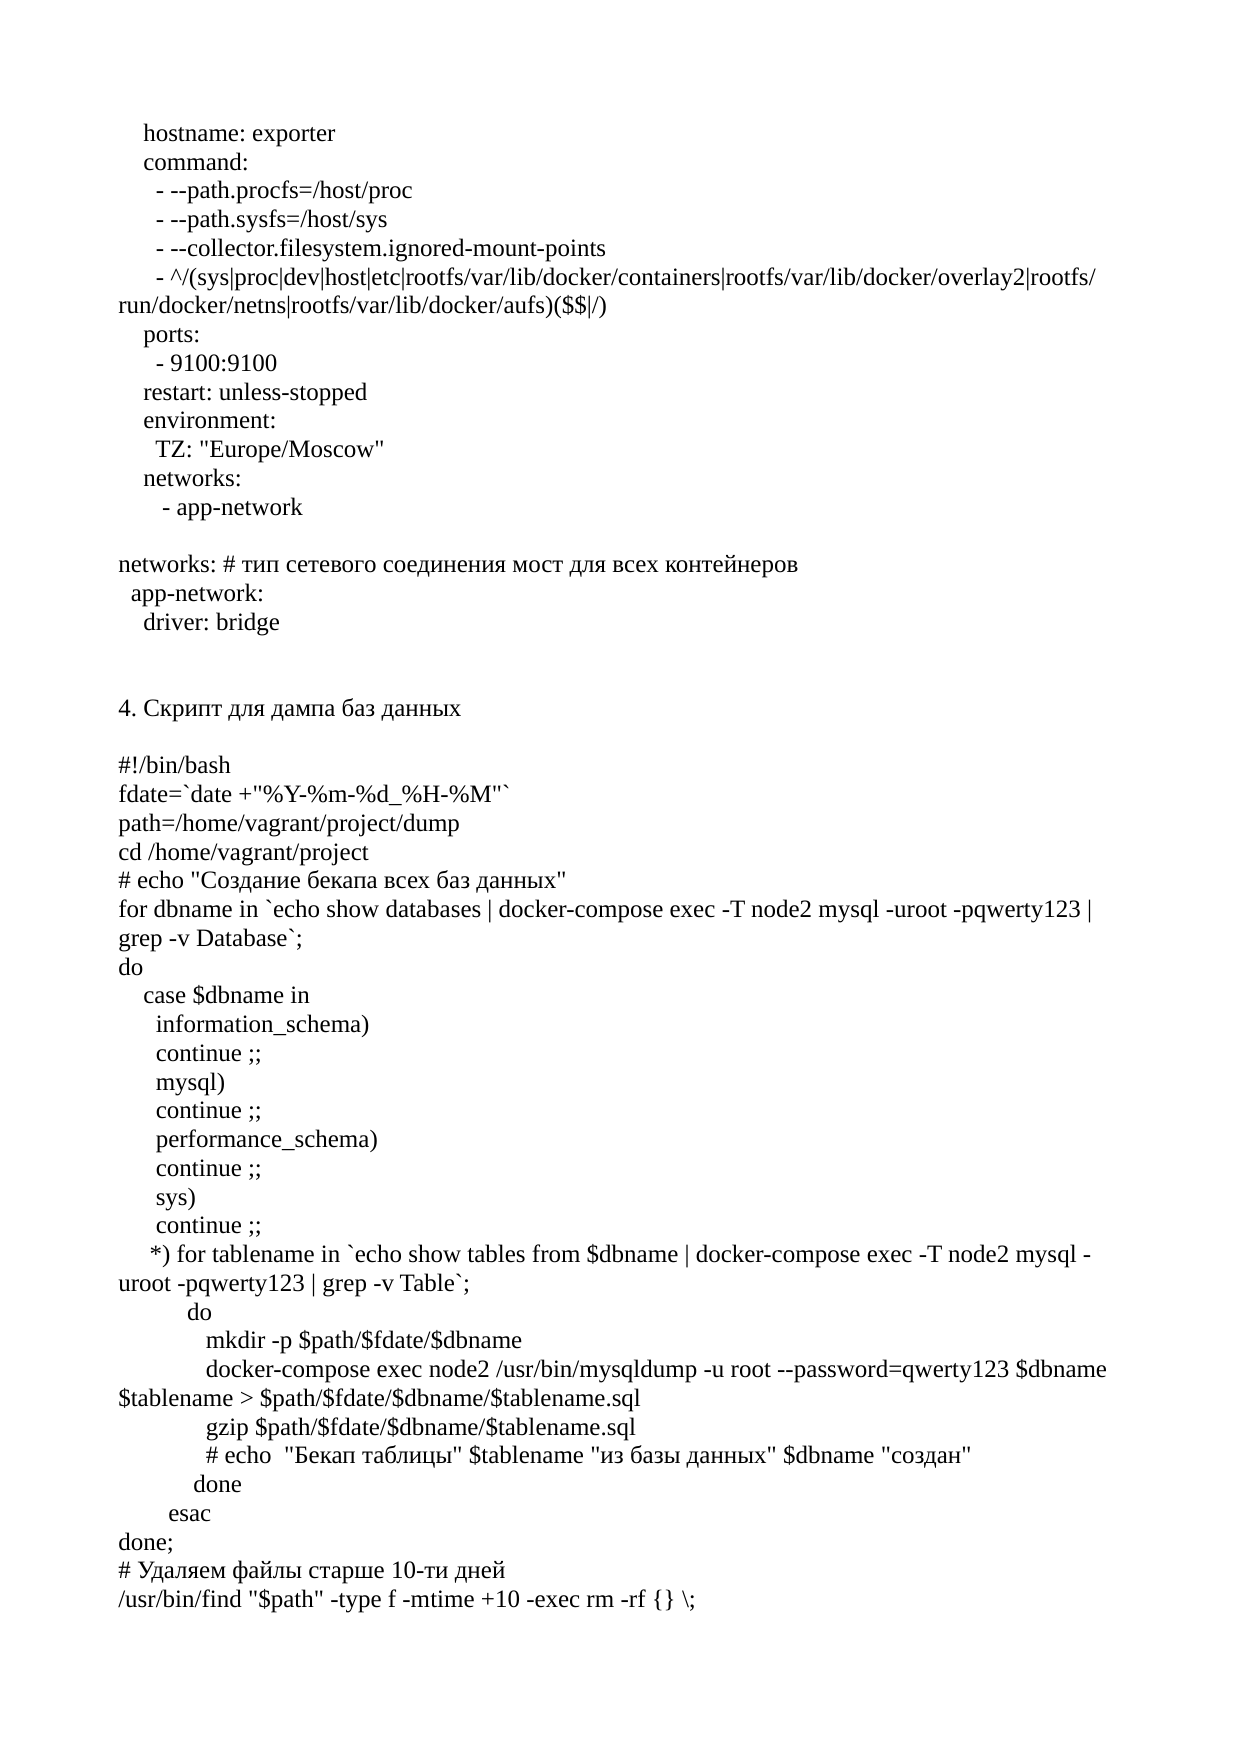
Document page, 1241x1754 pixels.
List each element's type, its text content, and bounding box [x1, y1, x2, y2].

text # echo "Cоздание бекапа всех баз данных" [118, 866, 1122, 894]
text TZ: "Europe/Moscow" [118, 434, 1122, 463]
text - --path.sysfs=/host/sys [118, 204, 1122, 233]
text continue ;; [118, 1153, 1122, 1182]
text do [118, 1297, 1122, 1326]
text - 9100:9100 [118, 348, 1122, 377]
text sys) [118, 1182, 1122, 1211]
text # echo "Бекап таблицы" $tablename "из базы данных" $dbname "создан" [118, 1441, 1122, 1469]
text done [118, 1469, 1122, 1498]
text information_schema) [118, 1009, 1122, 1038]
text continue ;; [118, 1211, 1122, 1239]
text command: [118, 147, 1122, 176]
text ports: [118, 319, 1122, 348]
text esac [118, 1498, 1122, 1527]
text - app-network [118, 492, 1122, 521]
text fdate=`date +"%Y-%m-%d_%H-%M"` [118, 779, 1122, 808]
text /usr/bin/find "$path" -type f -mtime +10 -exec rm -rf {} \; [118, 1584, 1122, 1613]
text mkdir -p $path/$fdate/$dbname [118, 1326, 1122, 1354]
text mysql) [118, 1067, 1122, 1096]
text - ^/(sys|proc|dev|host|etc|rootfs/var/lib/docker/containers|rootfs/var/lib/docker/overlay2|rootfs/run/docker/netns|rootfs/var/lib/docker/aufs)($$|/) [118, 262, 1122, 319]
text done; [118, 1527, 1122, 1556]
text do [118, 952, 1122, 981]
text # Удаляем файлы старше 10-ти дней [118, 1556, 1122, 1584]
text case $dbname in [118, 981, 1122, 1009]
text continue ;; [118, 1096, 1122, 1124]
text networks: [118, 463, 1122, 492]
text gzip $path/$fdate/$dbname/$tablename.sql [118, 1412, 1122, 1441]
text path=/home/vagrant/project/dump [118, 808, 1122, 837]
text docker-compose exec node2 /usr/bin/mysqldump -u root --password=qwerty123 $dbname $tablename > $path/$fdate/$dbname/$tablename.sql [118, 1354, 1122, 1412]
text hostname: exporter [118, 118, 1122, 147]
text *) for tablename in `echo show tables from $dbname | docker-compose exec -T node2 mysql -uroot -pqwerty123 | grep -v Table`; [118, 1239, 1122, 1297]
text - --collector.filesystem.ignored-mount-points [118, 233, 1122, 262]
text environment: [118, 406, 1122, 434]
text cd /home/vagrant/project [118, 837, 1122, 866]
text - --path.procfs=/host/proc [118, 176, 1122, 204]
text networks: # тип сетевого соединения мост для всех контейнеров [118, 549, 1122, 578]
text 4. Скрипт для дампа баз данных [118, 693, 1122, 722]
text app-network: [118, 578, 1122, 607]
text continue ;; [118, 1038, 1122, 1067]
text restart: unless-stopped [118, 377, 1122, 406]
text for dbname in `echo show databases | docker-compose exec -T node2 mysql -uroot -pqwerty123 | grep -v Database`; [118, 894, 1122, 952]
text performance_schema) [118, 1124, 1122, 1153]
text driver: bridge [118, 607, 1122, 636]
text #!/bin/bash [118, 751, 1122, 779]
